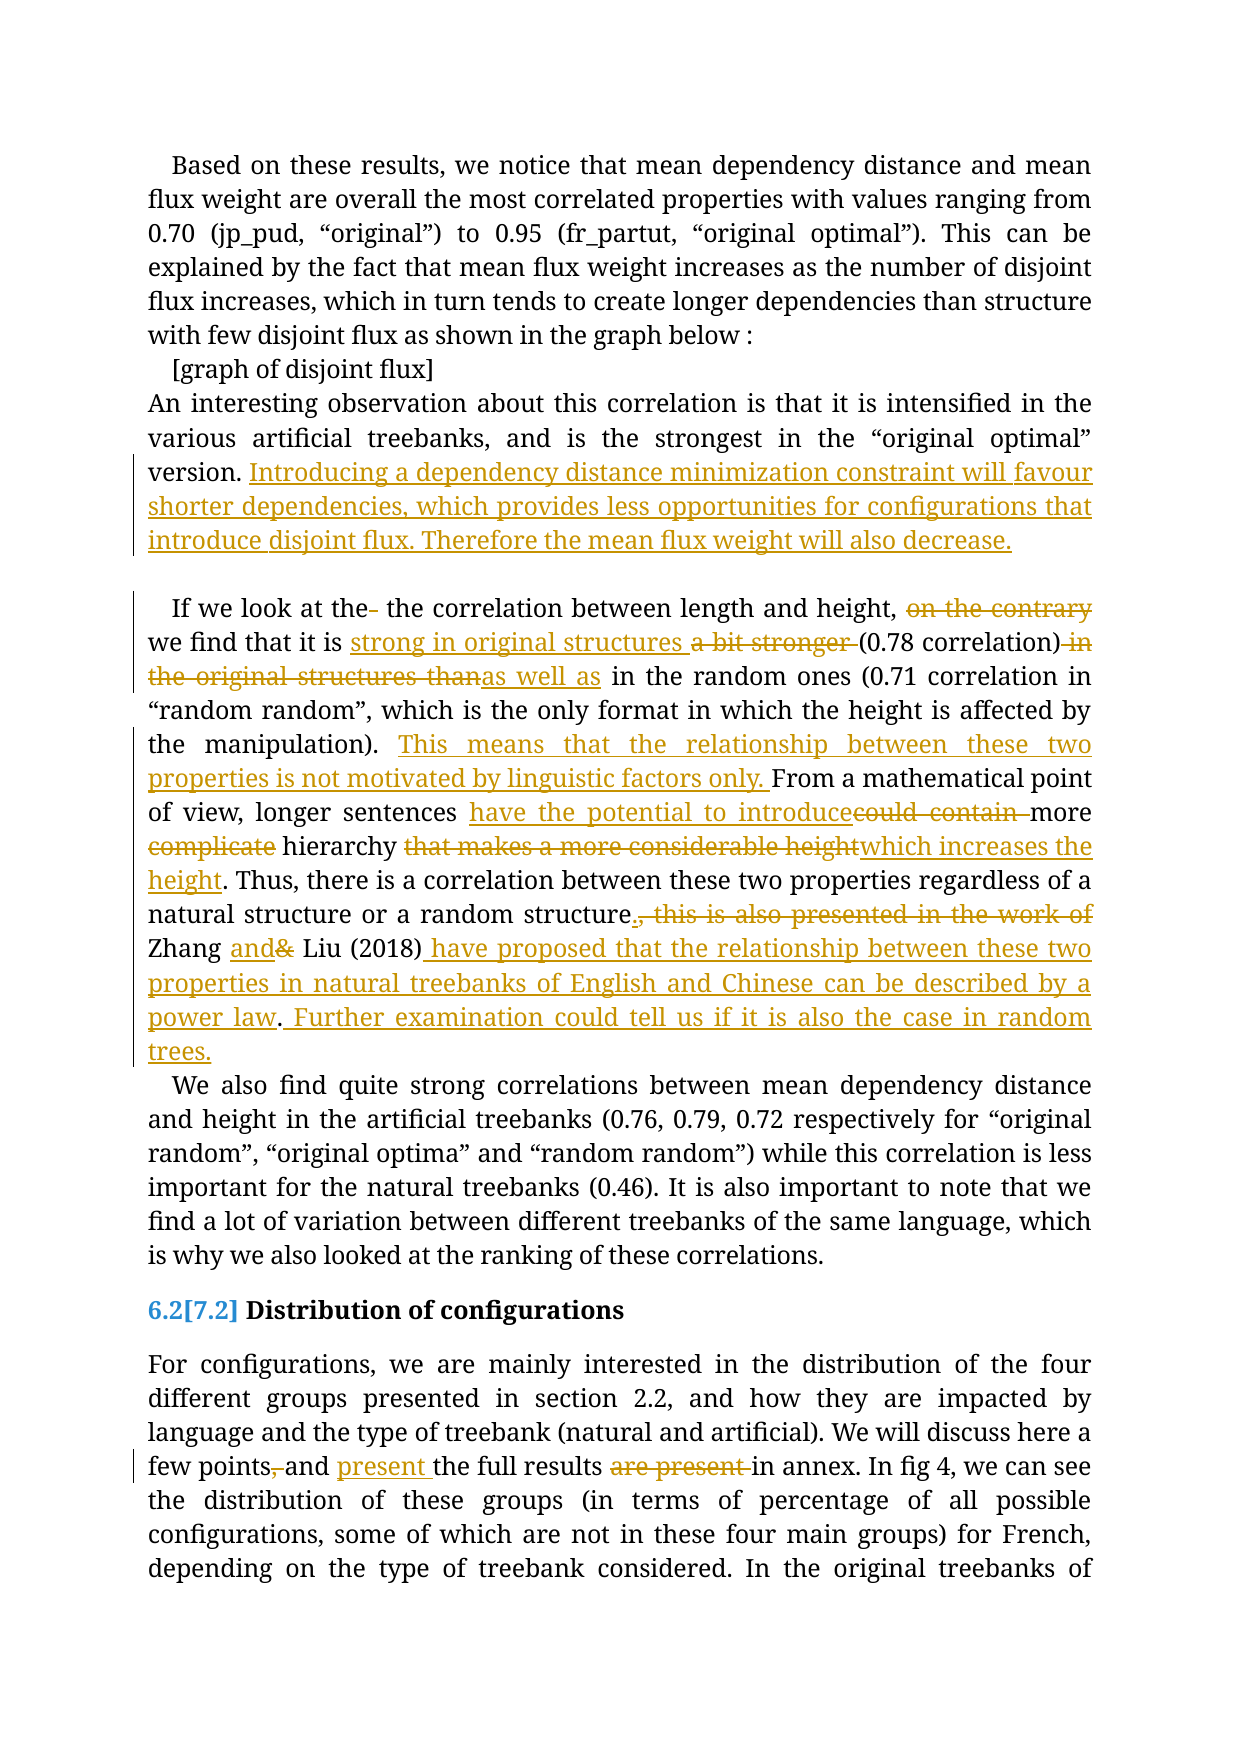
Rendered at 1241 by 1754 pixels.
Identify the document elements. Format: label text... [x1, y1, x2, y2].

text An interesting observation about this correlation is that it is intensified in the various artificial treebanks, and is the strongest in the “original optimal” version. Introducing a dependency distance minimization constraint will favour shorter dependencies, which provides less opportunities for configurations that [148, 386, 1092, 517]
text If we look at the the correlation between length and height, we find that it is strong in original structures (0.78 correlation)as well as in the random ones (0.71 correlation in “random random”, which is the only format in which the height is affected by the manipulation). This means that the relationship between these two properties is not motivated by linguistic factors only. From a mathematical point of view, longer sentences have the potential to introducemore hierarchy which increases the height. Thus, there is a correlation between these two properties regardless of a natural structure or a random structure.Zhang and Liu (2018) have proposed that the relationship between these two properties in natural treebanks of English and Chinese can be described by a power law. Further examination could tell us if it is also the case in random trees. [148, 591, 1092, 1067]
text Based on these results, we notice that mean dependency distance and mean flux weight are overall the most correlated properties with values ranging from 0.70 (jp_pud, “original”) to 0.95 (fr_partut, “original optimal”). This can be explained by the fact that mean flux weight increases as the number of disjoint flux increases, which in turn tends to create longer dependencies than structure with few disjoint flux as shown in the graph below : [148, 148, 1092, 352]
text [graph of disjoint flux] [148, 352, 1092, 386]
text introduce disjoint flux. Therefore the mean flux weight will also decrease. [148, 519, 1092, 556]
list Distribution of configurations [148, 1293, 1092, 1327]
text We also find quite strong correlations between mean dependency distance and height in the artificial treebanks (0.76, 0.79, 0.72 respectively for “original random”, “original optima” and “random random”) while this correlation is less important for the natural treebanks (0.46). It is also important to note that we find a lot of variation between different treebanks of the same language, which is why we also looked at the ranking of these correlations. [148, 1067, 1092, 1272]
text For configurations, we are mainly interested in the distribution of the four different groups presented in section 2.2, and how they are impacted by language and the type of treebank (natural and artificial). We will discuss here a few pointsand present the full results in annex. In fig 4, we can see the distribution of these groups (in terms of percentage of all possible configurations, some of which are not in these four main groups) for French, depending on the type of treebank considered. In the original treebanks of [148, 1347, 1092, 1585]
